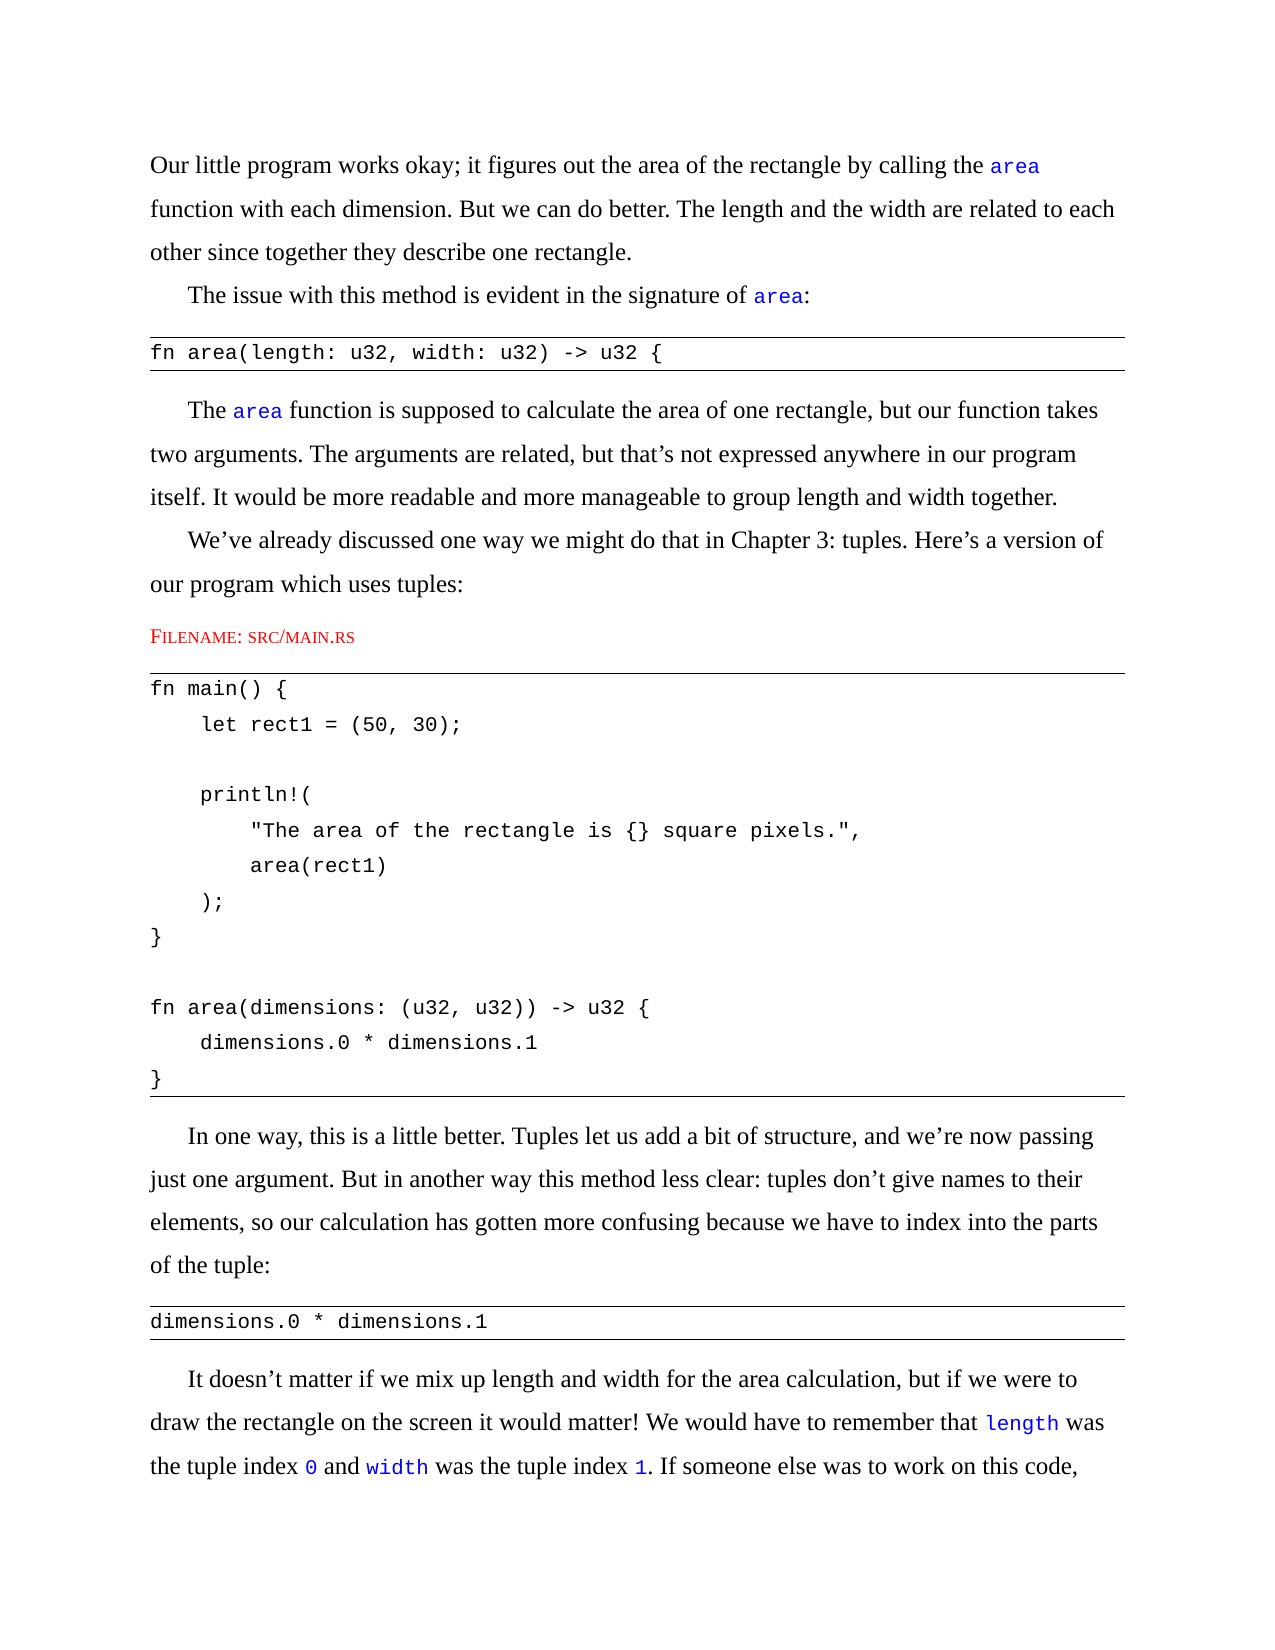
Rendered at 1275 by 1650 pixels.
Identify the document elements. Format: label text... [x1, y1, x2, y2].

text dimensions.0 * dimensions.1 [150, 1032, 1125, 1056]
text } [150, 926, 1125, 950]
text The issue with this method is evident in the signature of area: [150, 280, 1125, 310]
text "The area of the rectangle is {} square pixels.", [150, 820, 1125, 843]
text fn area(dimensions: (u32, u32)) -> u32 { [150, 997, 1125, 1021]
text In one way, this is a little better. Tuples let us add a bit of structure, and we’re now passing just one argument. But in another way this method less clear: tuples don’t give names to their elements, so our calculation has gotten more confusing because we have to index into the parts of the tuple: [150, 1121, 1125, 1279]
text ); [150, 891, 1125, 914]
text area(rect1) [150, 855, 1125, 879]
text Filename: src/main.rs [150, 624, 1125, 648]
text println!( [150, 784, 1125, 808]
text fn area(length: u32, width: u32) -> u32 { [150, 338, 1125, 370]
text The area function is supposed to calculate the area of one rectangle, but our function takes two arguments. The arguments are related, but that’s not expressed anywhere in our program itself. It would be more readable and more manageable to group length and width together. [150, 395, 1125, 511]
text Our little program works okay; it figures out the area of the rectangle by calling the area function with each dimension. But we can do better. The length and the width are related to each other since together they describe one rectangle. [150, 150, 1125, 266]
text It doesn’t matter if we mix up length and width for the area calculation, but if we were to draw the rectangle on the screen it would matter! We would have to remember that length was the tuple index 0 and width was the tuple index 1. If someone else was to work on this code, [150, 1364, 1125, 1481]
text dimensions.0 * dimensions.1 [150, 1307, 1125, 1339]
text We’ve already discussed one way we might do that in Chapter 3: tuples. Here’s a version of our program which uses tuples: [150, 526, 1125, 597]
text } [150, 1068, 1125, 1096]
text fn main() { [150, 674, 1125, 702]
text let rect1 = (50, 30); [150, 713, 1125, 737]
